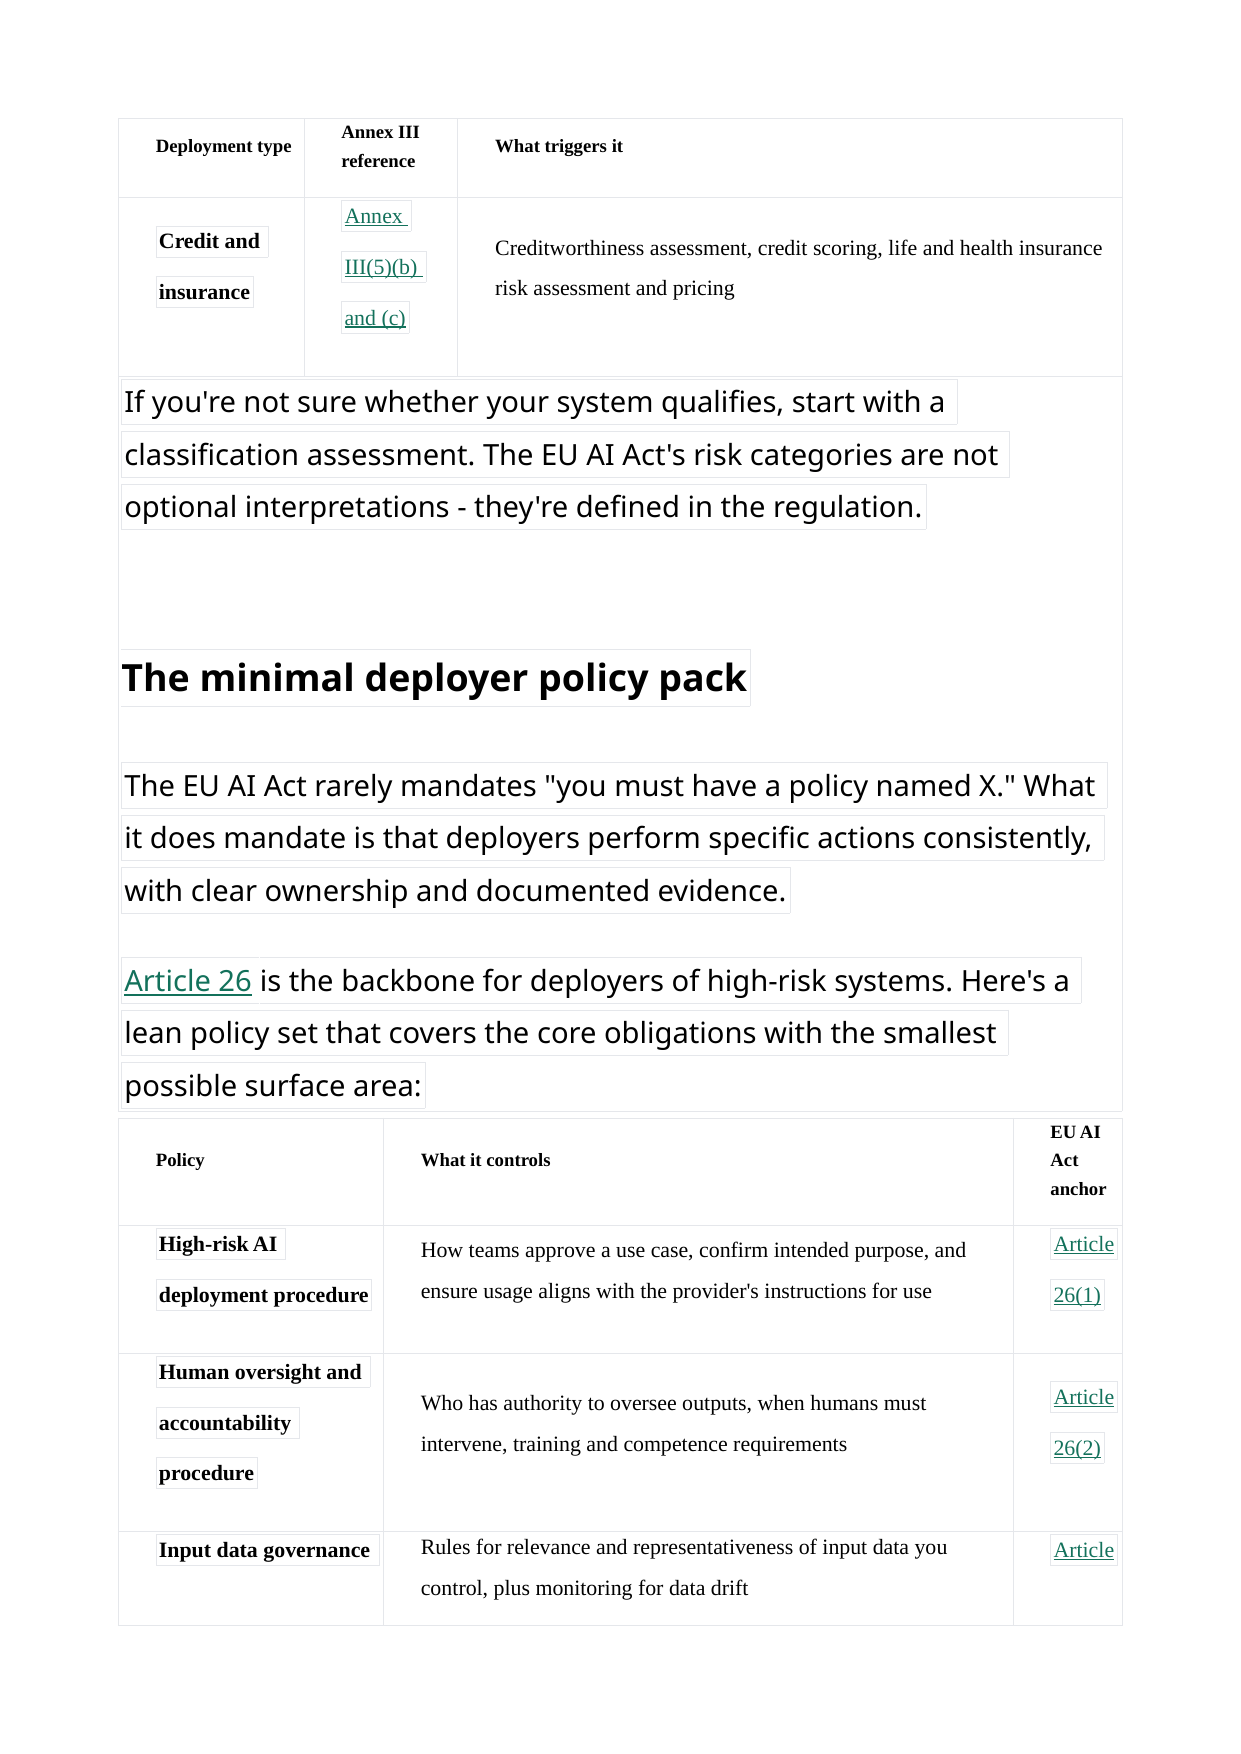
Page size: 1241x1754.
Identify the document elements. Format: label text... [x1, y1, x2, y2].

table_header Deployment type [119, 119, 304, 197]
table_cell Credit and insurance [119, 198, 304, 376]
table_cell Article [1014, 1532, 1122, 1625]
table_cell Human oversight and accountability procedure [119, 1354, 383, 1531]
table_cell Input data governance [119, 1532, 383, 1625]
table_header EU AI Act anchor [1014, 1119, 1122, 1225]
table_cell Who has authority to oversee outputs, when humans must intervene, training and competence requirements [384, 1354, 1013, 1531]
text If you're not sure whether your system qualifies, start with a classification assessment. The EU AI Act's risk categories are not optional interpretations - they're defined in the regulation. [119, 377, 1122, 529]
table_cell Creditworthiness assessment, credit scoring, life and health insurance risk assessment and pricing [458, 198, 1122, 376]
text Article 26 is the backbone for deployers of high-risk systems. Here's a lean policy set that covers the core obligations with the smallest possible surface area: [119, 954, 1122, 1111]
table_cell Article 26(1) [1014, 1226, 1122, 1353]
table_cell High-risk AI deployment procedure [119, 1226, 383, 1353]
table_cell Article 26(2) [1014, 1354, 1122, 1531]
text The EU AI Act rarely mandates "you must have a policy named X." What it does mandate is that deployers perform specific actions consistently, with clear ownership and documented evidence. [119, 759, 1122, 913]
subtitle The minimal deployer policy pack [119, 646, 1122, 706]
table_header What it controls [384, 1119, 1013, 1225]
table_header Policy [119, 1119, 383, 1225]
table_cell Rules for relevance and representativeness of input data you control, plus monitoring for data drift [384, 1532, 1013, 1625]
table_cell How teams approve a use case, confirm intended purpose, and ensure usage aligns with the provider's instructions for use [384, 1226, 1013, 1353]
table_cell Annex III(5)(b) and (c) [305, 198, 457, 376]
table_header What triggers it [458, 119, 1122, 197]
table_header Annex III reference [305, 119, 457, 197]
